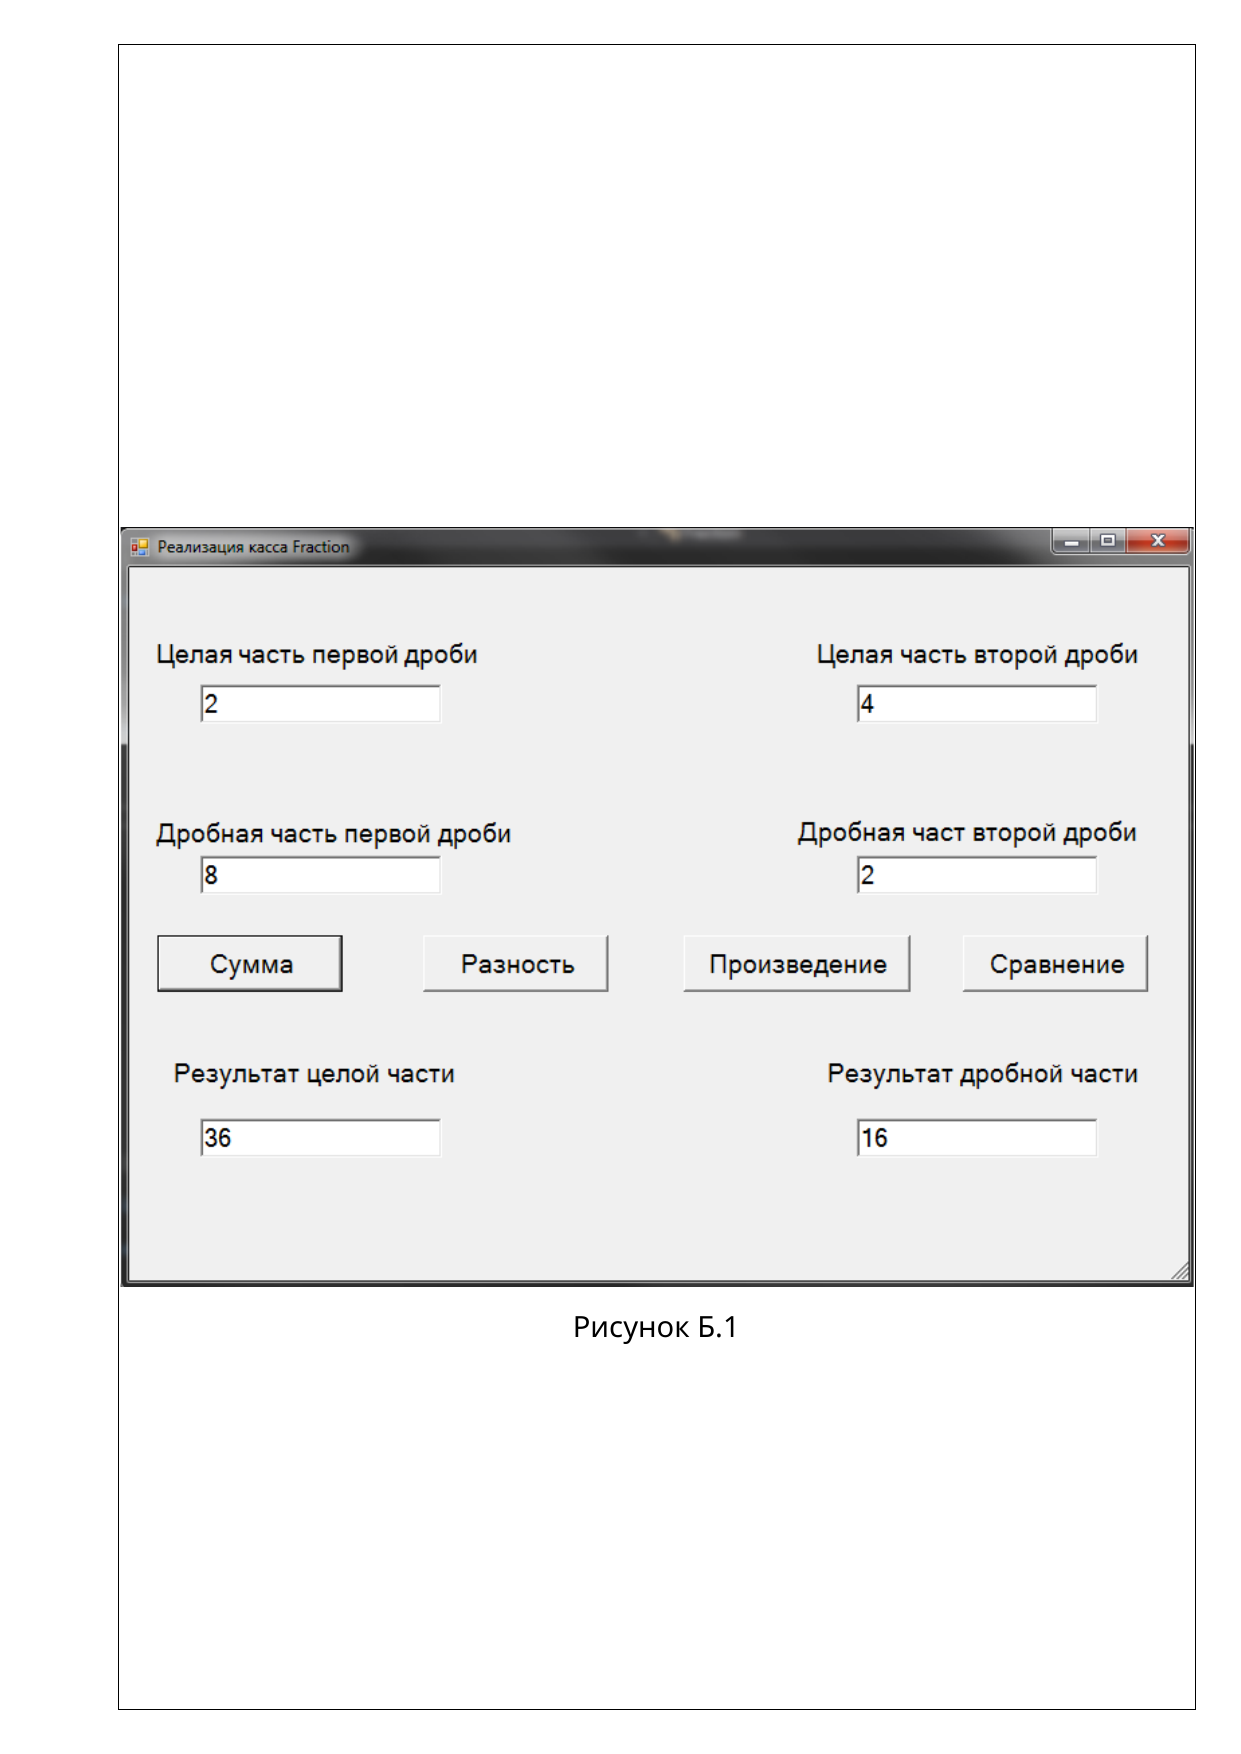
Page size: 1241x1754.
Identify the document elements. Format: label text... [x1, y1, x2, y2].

text Рисунок Б.1 [122, 1287, 1190, 1346]
